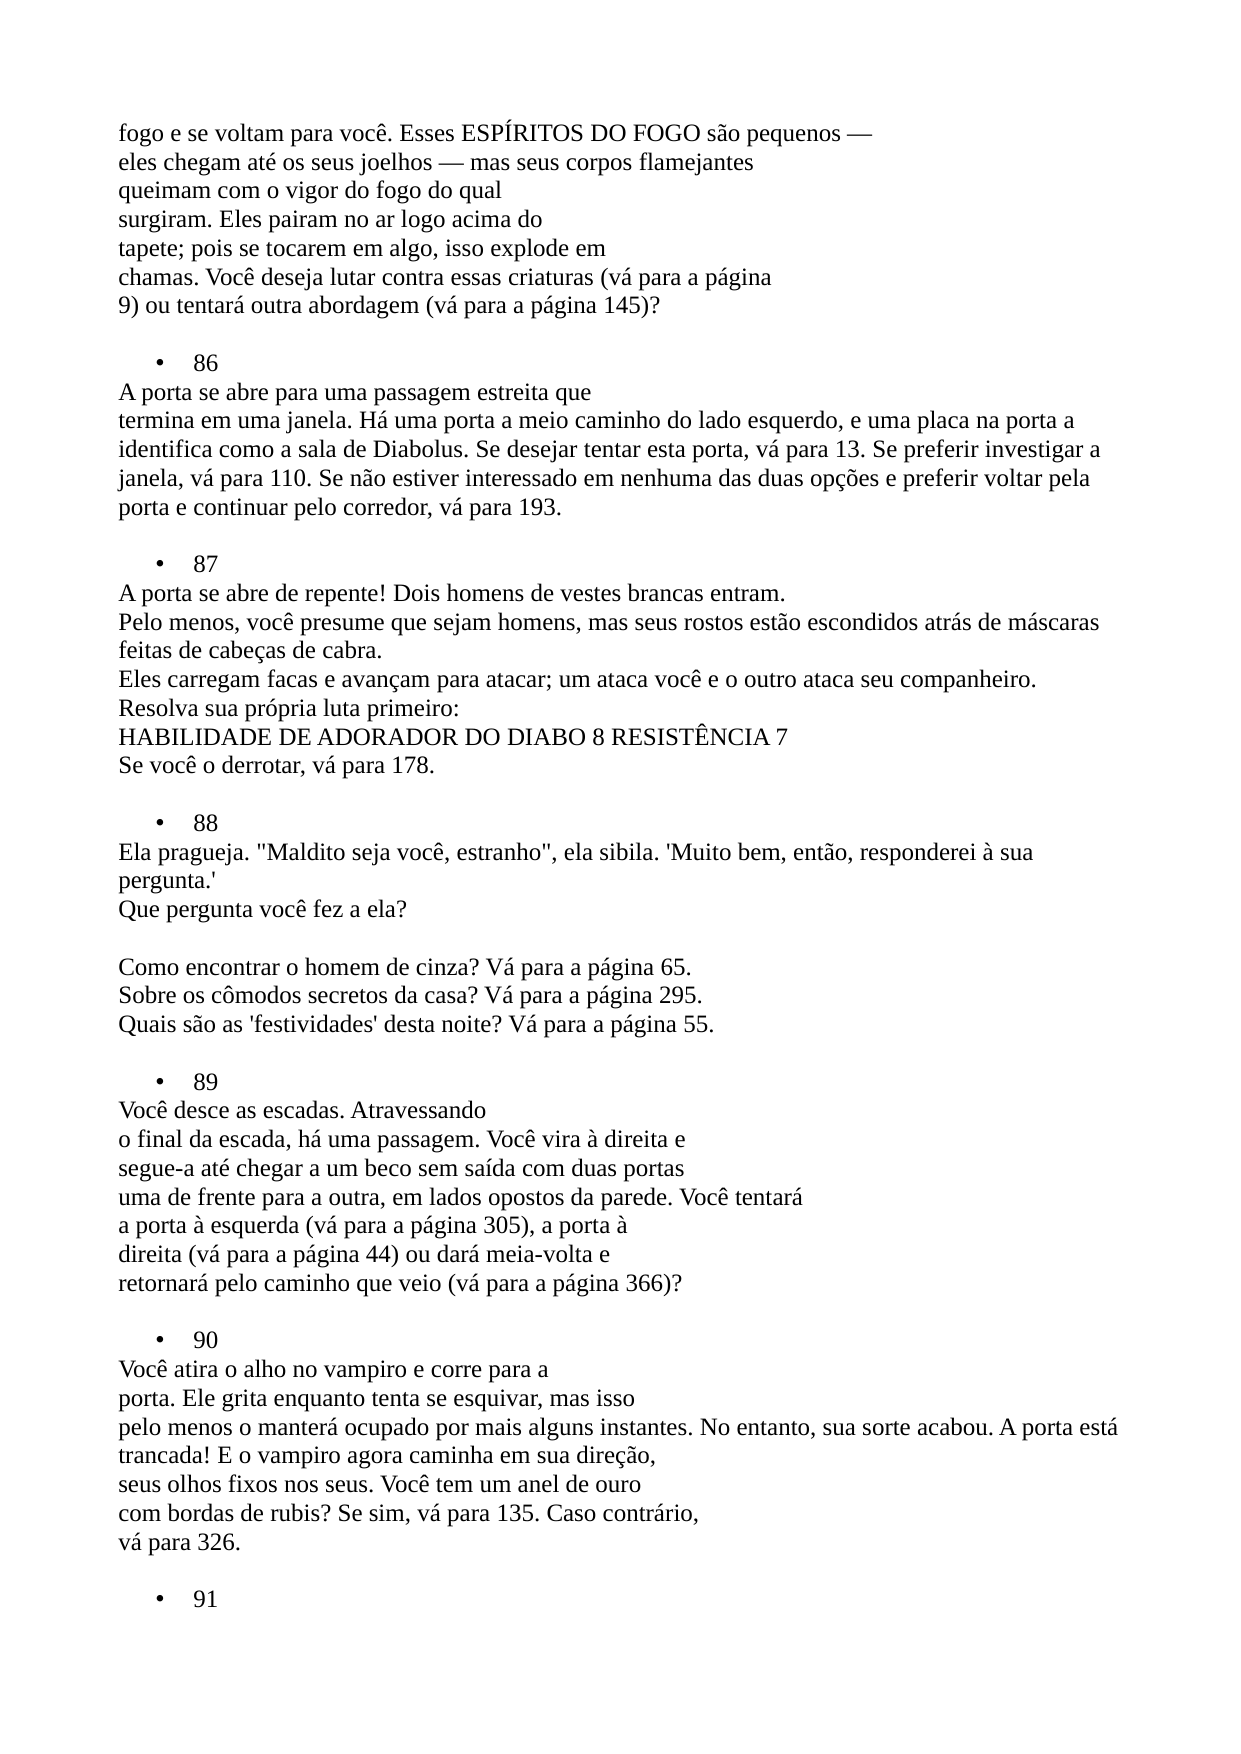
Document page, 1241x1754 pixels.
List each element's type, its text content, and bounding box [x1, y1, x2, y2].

text Quais são as 'festividades' desta noite? Vá para a página 55. [118, 1009, 1122, 1038]
text Ela pragueja. "Maldito seja você, estranho", ela sibila. 'Muito bem, então, responderei à sua pergunta.' [118, 837, 1122, 894]
text surgiram. Eles pairam no ar logo acima do [118, 204, 1122, 233]
text Sobre os cômodos secretos da casa? Vá para a página 295. [118, 981, 1122, 1009]
text uma de frente para a outra, em lados opostos da parede. Você tentará [118, 1182, 1122, 1211]
text com bordas de rubis? Se sim, vá para 135. Caso contrário, [118, 1498, 1122, 1527]
list 87 [156, 549, 1122, 578]
text porta. Ele grita enquanto tenta se esquivar, mas isso [118, 1383, 1122, 1412]
text Você atira o alho no vampiro e corre para a [118, 1354, 1122, 1383]
text Como encontrar o homem de cinza? Vá para a página 65. [118, 952, 1122, 981]
text o final da escada, há uma passagem. Você vira à direita e [118, 1124, 1122, 1153]
list 86 [156, 348, 1122, 377]
text Você desce as escadas. Atravessando [118, 1096, 1122, 1124]
text eles chegam até os seus joelhos — mas seus corpos flamejantes [118, 147, 1122, 176]
text vá para 326. [118, 1527, 1122, 1556]
text seus olhos fixos nos seus. Você tem um anel de ouro [118, 1469, 1122, 1498]
text a porta à esquerda (vá para a página 305), a porta à [118, 1211, 1122, 1239]
list 91 [156, 1584, 1122, 1613]
text HABILIDADE DE ADORADOR DO DIABO 8 RESISTÊNCIA 7 [118, 722, 1122, 751]
list 90 [156, 1326, 1122, 1354]
text queimam com o vigor do fogo do qual [118, 176, 1122, 204]
text segue-a até chegar a um beco sem saída com duas portas [118, 1153, 1122, 1182]
text tapete; pois se tocarem em algo, isso explode em [118, 233, 1122, 262]
text retornará pelo caminho que veio (vá para a página 366)? [118, 1268, 1122, 1297]
text A porta se abre de repente! Dois homens de vestes brancas entram. [118, 578, 1122, 607]
text Pelo menos, você presume que sejam homens, mas seus rostos estão escondidos atrás de máscaras feitas de cabeças de cabra. [118, 607, 1122, 664]
text Que pergunta você fez a ela? [118, 894, 1122, 923]
text direita (vá para a página 44) ou dará meia-volta e [118, 1239, 1122, 1268]
text pelo menos o manterá ocupado por mais alguns instantes. No entanto, sua sorte acabou. A porta está trancada! E o vampiro agora caminha em sua direção, [118, 1412, 1122, 1469]
text termina em uma janela. Há uma porta a meio caminho do lado esquerdo, e uma placa na porta a identifica como a sala de Diabolus. Se desejar tentar esta porta, vá para 13. Se preferir investigar a janela, vá para 110. Se não estiver interessado em nenhuma das duas opções e preferir voltar pela porta e continuar pelo corredor, vá para 193. [118, 406, 1122, 521]
text Se você o derrotar, vá para 178. [118, 751, 1122, 779]
text chamas. Você deseja lutar contra essas criaturas (vá para a página [118, 262, 1122, 291]
list 88 [156, 808, 1122, 837]
text A porta se abre para uma passagem estreita que [118, 377, 1122, 406]
text Resolva sua própria luta primeiro: [118, 693, 1122, 722]
text Eles carregam facas e avançam para atacar; um ataca você e o outro ataca seu companheiro. [118, 664, 1122, 693]
text 9) ou tentará outra abordagem (vá para a página 145)? [118, 291, 1122, 319]
list 89 [156, 1067, 1122, 1096]
text fogo e se voltam para você. Esses ESPÍRITOS DO FOGO são pequenos — [118, 118, 1122, 147]
